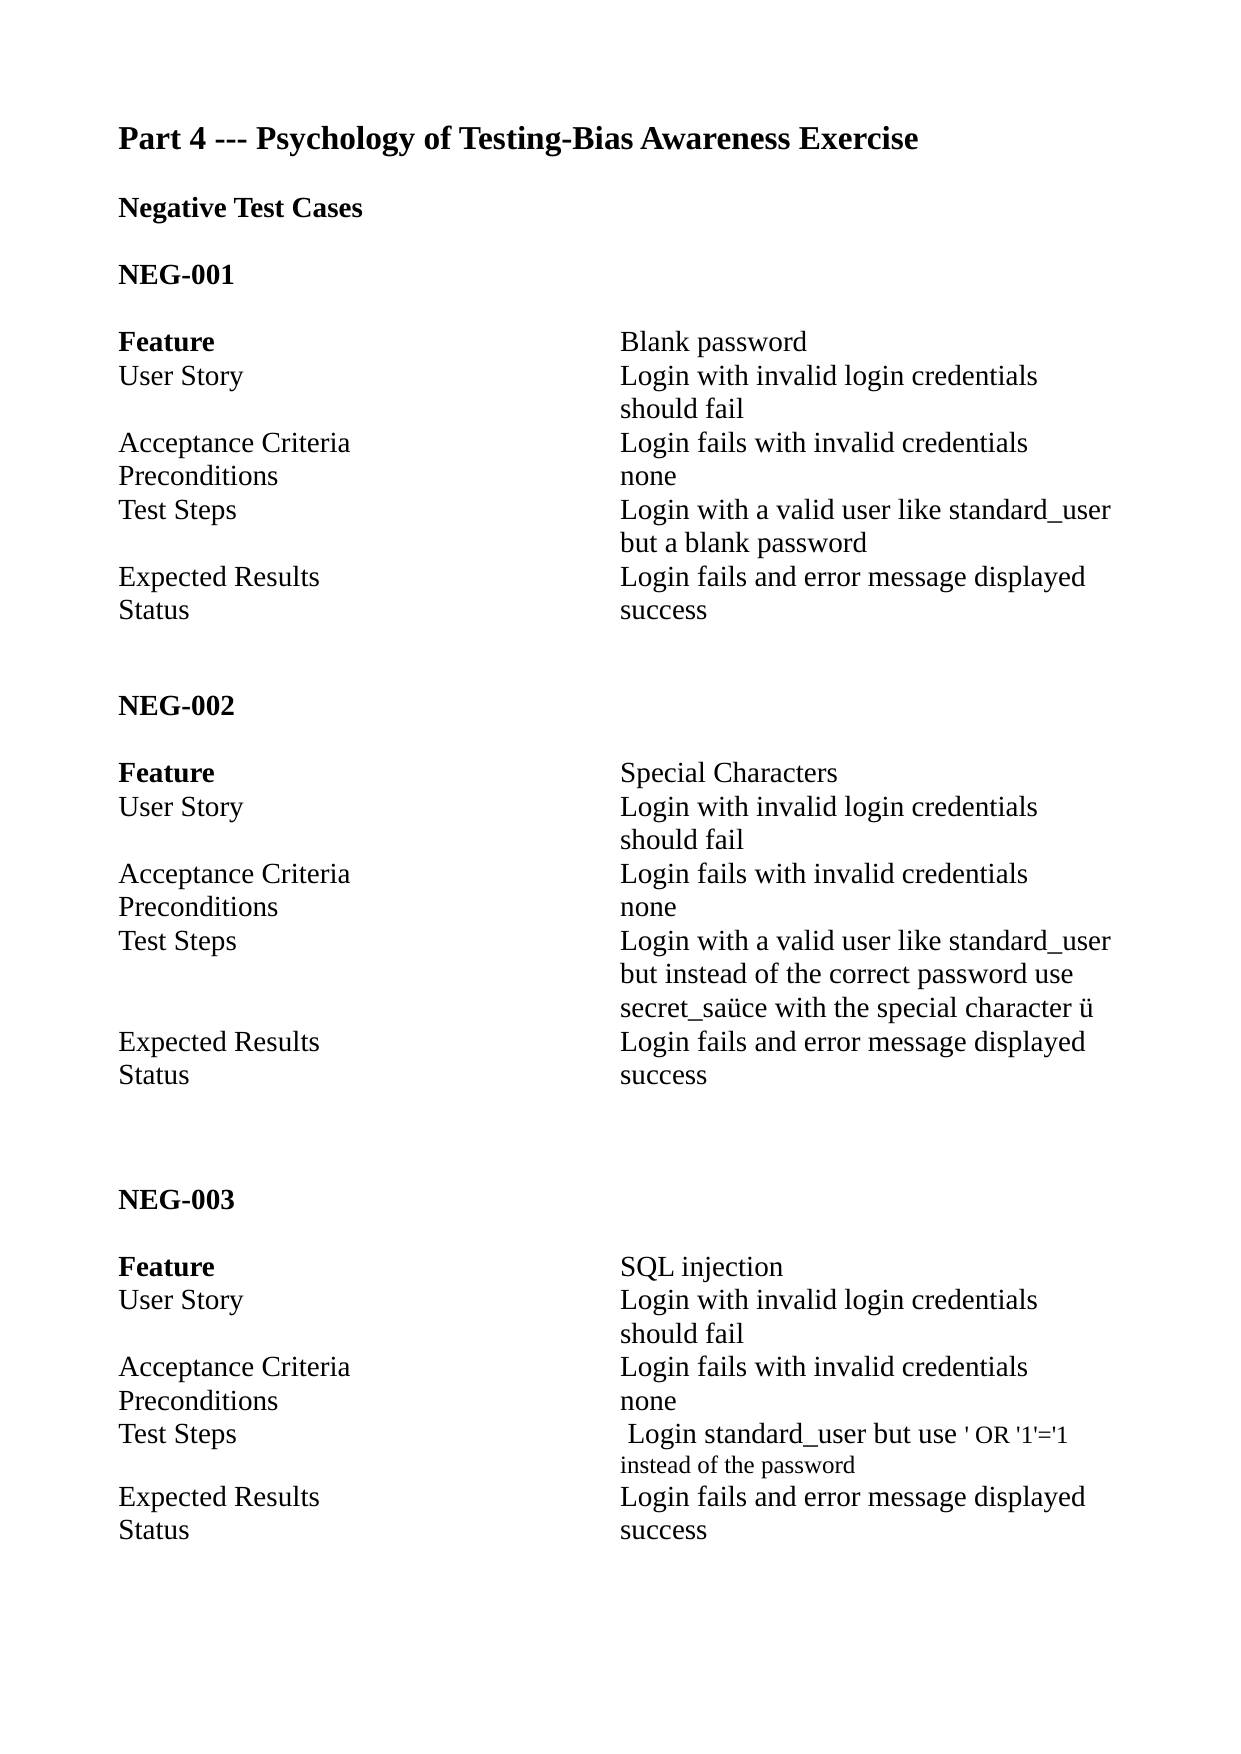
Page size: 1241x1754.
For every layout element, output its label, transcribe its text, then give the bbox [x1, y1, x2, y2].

table_cell success [620, 1513, 1122, 1546]
table_cell User Story [118, 358, 620, 425]
table_header Feature [118, 324, 620, 358]
table_cell none [620, 1383, 1122, 1417]
table_cell [620, 1091, 1122, 1124]
table_cell Login fails and error message displayed [620, 559, 1122, 592]
table_cell Expected Results [118, 559, 620, 592]
table_cell [118, 626, 620, 659]
table_cell Login fails with invalid credentials [620, 425, 1122, 458]
table_cell Status [118, 1513, 620, 1546]
table_cell User Story [118, 1283, 620, 1349]
text NEG-003 [118, 1182, 1122, 1215]
table_cell Preconditions [118, 1383, 620, 1417]
table_cell Login with a valid user like standard_user but instead of the correct password use secret_saüce with the special character ü [620, 923, 1122, 1024]
text NEG-002 [118, 688, 1122, 722]
table_cell Acceptance Criteria [118, 856, 620, 889]
table_header Feature [118, 755, 620, 789]
table_cell User Story [118, 789, 620, 856]
table_cell Test Steps [118, 923, 620, 1024]
table_header Feature [118, 1249, 620, 1282]
table_cell Login standard_user but use ' OR '1'='1 instead of the password [620, 1417, 1122, 1479]
table_cell [620, 1546, 1122, 1579]
table_cell Login fails and error message displayed [620, 1479, 1122, 1512]
table_cell Expected Results [118, 1479, 620, 1512]
table_cell Status [118, 1057, 620, 1091]
table_cell Login with invalid login credentials should fail [620, 1283, 1122, 1349]
table_header Blank password [620, 324, 1122, 358]
table_cell Login with invalid login credentials should fail [620, 358, 1122, 425]
table_cell Login fails with invalid credentials [620, 1350, 1122, 1383]
table_cell Status [118, 593, 620, 626]
table_cell [118, 1546, 620, 1579]
table_header Special Characters [620, 755, 1122, 789]
table_cell [118, 1091, 620, 1124]
table_cell Preconditions [118, 890, 620, 923]
table_cell success [620, 593, 1122, 626]
table_cell none [620, 458, 1122, 492]
text Negative Test Cases [118, 190, 1122, 223]
table_cell success [620, 1057, 1122, 1091]
table_cell Login fails and error message displayed [620, 1024, 1122, 1057]
table_cell Acceptance Criteria [118, 425, 620, 458]
table_cell Login with a valid user like standard_user but a blank password [620, 492, 1122, 559]
table_cell none [620, 890, 1122, 923]
table_cell Login fails with invalid credentials [620, 856, 1122, 889]
table_cell Preconditions [118, 458, 620, 492]
text NEG-001 [118, 257, 1122, 291]
table_header SQL injection [620, 1249, 1122, 1282]
table_cell Acceptance Criteria [118, 1350, 620, 1383]
table_cell Test Steps [118, 1417, 620, 1479]
table_cell Test Steps [118, 492, 620, 559]
table_cell Expected Results [118, 1024, 620, 1057]
table_cell [620, 626, 1122, 659]
table_cell Login with invalid login credentials should fail [620, 789, 1122, 856]
text Part 4 --- Psychology of Testing-Bias Awareness Exercise [118, 118, 1122, 156]
